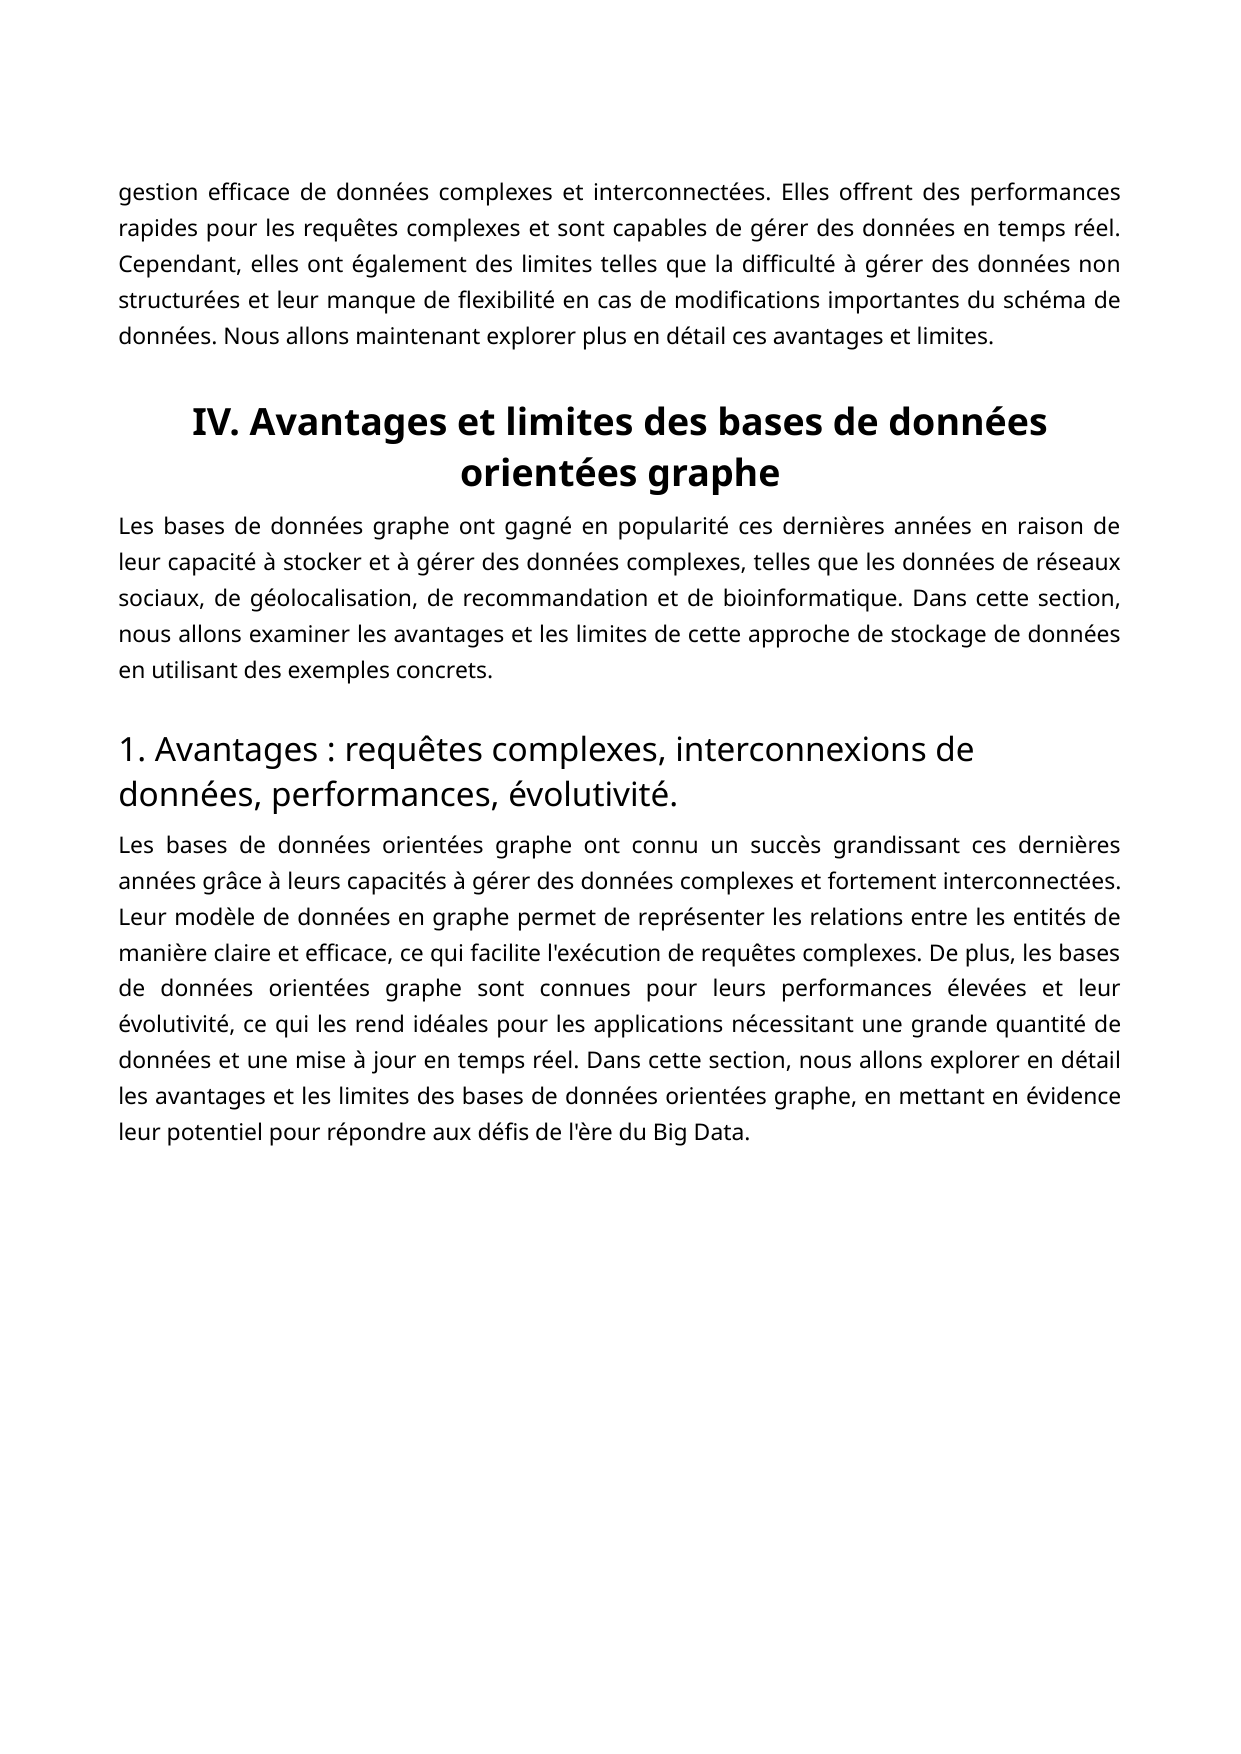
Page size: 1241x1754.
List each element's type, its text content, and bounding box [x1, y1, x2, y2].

text Les bases de données orientées graphe ont connu un succès grandissant ces dernières années grâce à leurs capacités à gérer des données complexes et fortement interconnectées. Leur modèle de données en graphe permet de représenter les relations entre les entités de manière claire et efficace, ce qui facilite l'exécution de requêtes complexes. De plus, les bases de données orientées graphe sont connues pour leurs performances élevées et leur évolutivité, ce qui les rend idéales pour les applications nécessitant une grande quantité de données et une mise à jour en temps réel. Dans cette section, nous allons explorer en détail les avantages et les limites des bases de données orientées graphe, en mettant en évidence leur potentiel pour répondre aux défis de l'ère du Big Data. [118, 829, 1122, 1147]
subtitle 1. Avantages : requêtes complexes, interconnexions de données, performances, évolutivité. [118, 725, 1122, 816]
text Les bases de données graphe ont gagné en popularité ces dernières années en raison de leur capacité à stocker et à gérer des données complexes, telles que les données de réseaux sociaux, de géolocalisation, de recommandation et de bioinformatique. Dans cette section, nous allons examiner les avantages et les limites de cette approche de stockage de données en utilisant des exemples concrets. [118, 510, 1122, 685]
subtitle IV. Avantages et limites des bases de données orientées graphe [118, 396, 1122, 498]
text gestion efficace de données complexes et interconnectées. Elles offrent des performances rapides pour les requêtes complexes et sont capables de gérer des données en temps réel. Cependant, elles ont également des limites telles que la difficulté à gérer des données non structurées et leur manque de flexibilité en cas de modifications importantes du schéma de données. Nous allons maintenant explorer plus en détail ces avantages et limites. [118, 176, 1122, 351]
